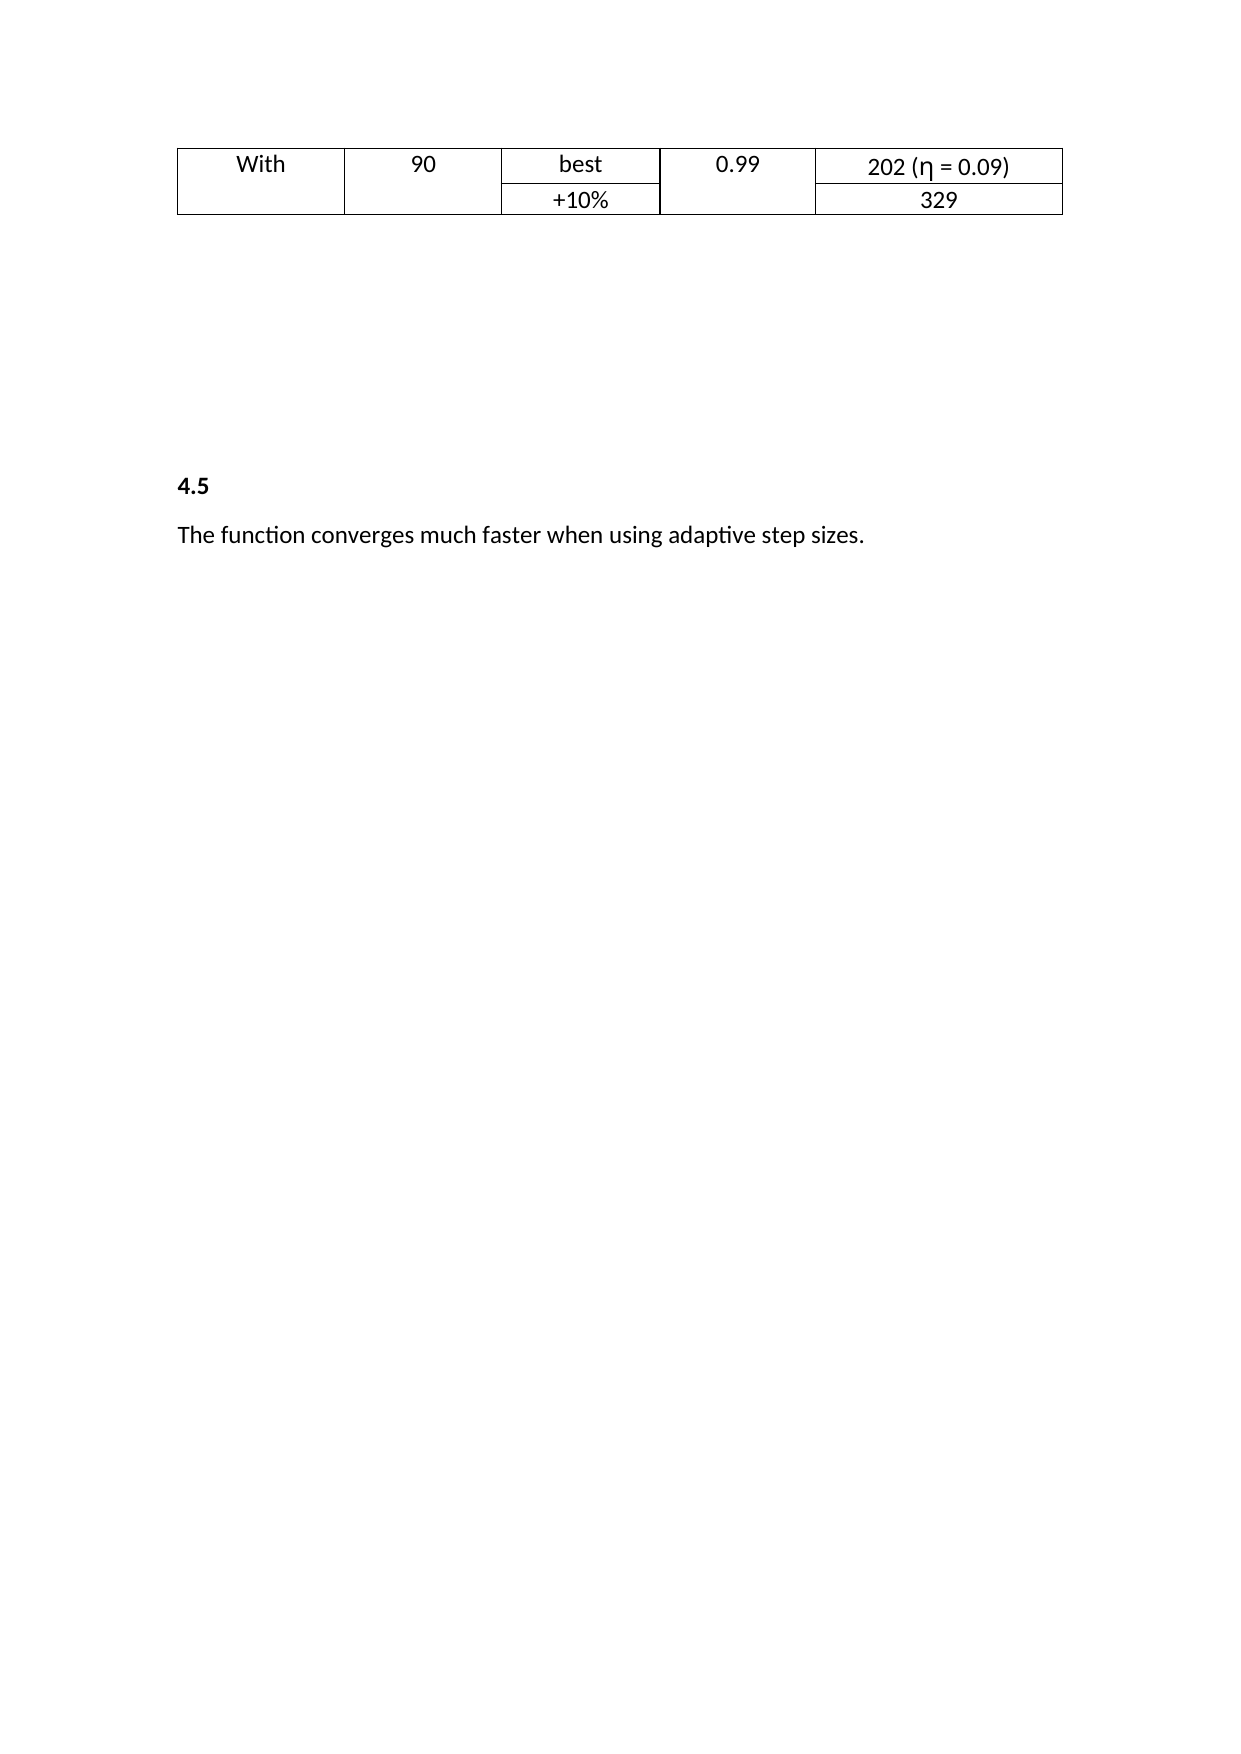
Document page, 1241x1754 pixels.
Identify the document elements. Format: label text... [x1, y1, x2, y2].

text 4.5 [177, 470, 1063, 501]
text The function converges much faster when using adaptive step sizes. [177, 519, 1063, 549]
table_cell +10% [502, 184, 659, 214]
table_cell 0.99 [661, 149, 815, 214]
table_cell 329 [816, 184, 1062, 214]
table_cell 202 (η = 0.09) [816, 149, 1062, 183]
table_cell With [178, 149, 344, 214]
table_cell best [502, 149, 659, 183]
table_cell 90 [345, 149, 501, 214]
